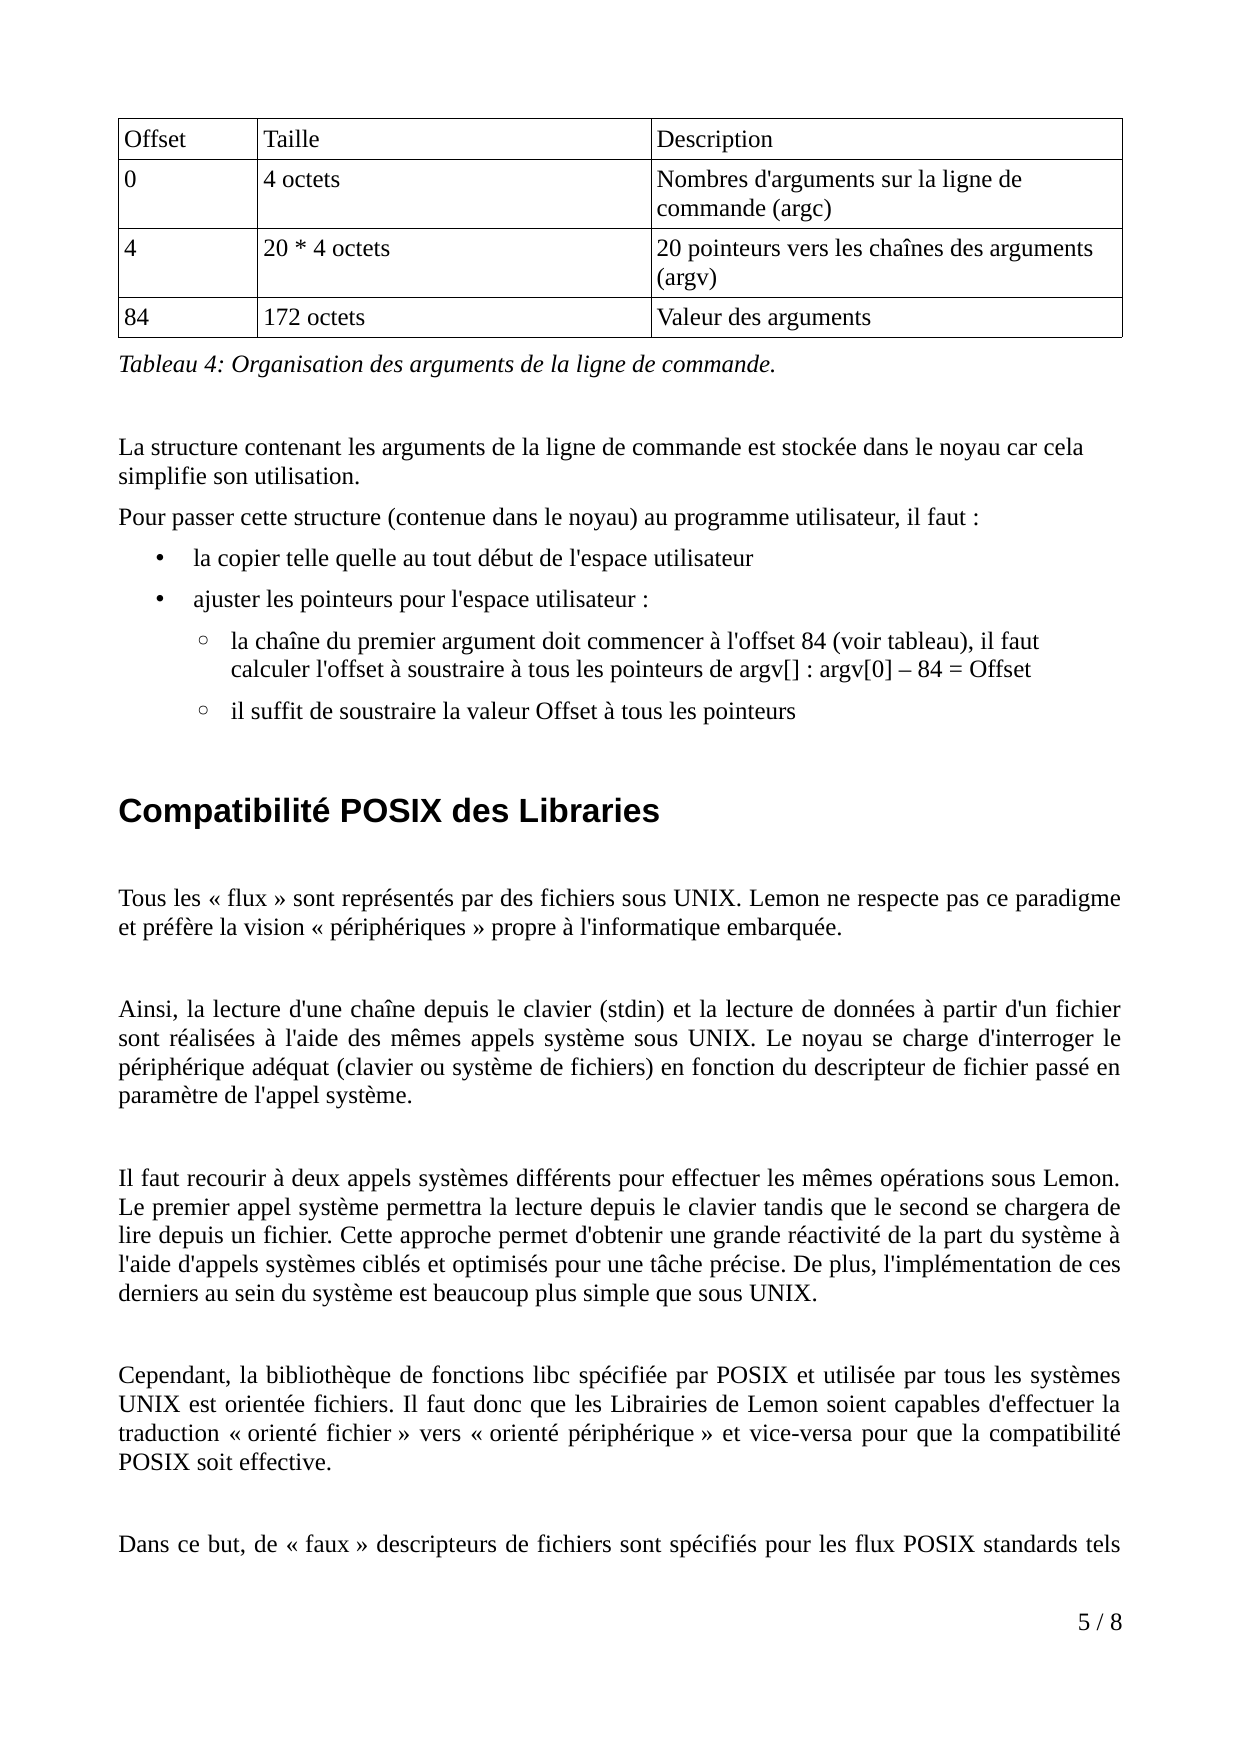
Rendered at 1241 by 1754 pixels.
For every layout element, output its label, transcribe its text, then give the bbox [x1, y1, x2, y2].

table_cell 20 pointeurs vers les chaînes des arguments (argv) [652, 229, 1122, 297]
list il suffit de soustraire la valeur Offset à tous les pointeurs [193, 696, 1122, 724]
text Ainsi, la lecture d'une chaîne depuis le clavier (stdin) et la lecture de données à partir d'un fichier sont réalisées à l'aide des mêmes appels système sous UNIX. Le noyau se charge d'interroger le périphérique adéquat (clavier ou système de fichiers) en fonction du descripteur de fichier passé en paramètre de l'appel système. [118, 994, 1122, 1109]
list la chaîne du premier argument doit commencer à l'offset 84 (voir tableau), il faut calculer l'offset à soustraire à tous les pointeurs de argv[] : argv[0] – 84 = Offset [193, 626, 1122, 683]
list ajuster les pointeurs pour l'espace utilisateur : [156, 584, 1122, 613]
text Dans ce but, de « faux » descripteurs de fichiers sont spécifiés pour les flux POSIX standards tels [118, 1529, 1122, 1558]
text La structure contenant les arguments de la ligne de commande est stockée dans le noyau car cela simplifie son utilisation. [118, 432, 1122, 489]
list la copier telle quelle au tout début de l'espace utilisateur [156, 543, 1122, 572]
table_cell 4 [119, 229, 257, 297]
table_header Description [652, 119, 1122, 158]
table_cell 172 octets [258, 298, 651, 337]
table_header Offset [119, 119, 257, 158]
text Il faut recourir à deux appels systèmes différents pour effectuer les mêmes opérations sous Lemon. Le premier appel système permettra la lecture depuis le clavier tandis que le second se chargera de lire depuis un fichier. Cette approche permet d'obtenir une grande réactivité de la part du système à l'aide d'appels systèmes ciblés et optimisés pour une tâche précise. De plus, l'implémentation de ces derniers au sein du système est beaucoup plus simple que sous UNIX. [118, 1163, 1122, 1307]
table_cell 20 * 4 octets [258, 229, 651, 297]
table_cell Valeur des arguments [652, 298, 1122, 337]
text Pour passer cette structure (contenue dans le noyau) au programme utilisateur, il faut : [118, 502, 1122, 531]
table_header Taille [258, 119, 651, 158]
text Tous les « flux » sont représentés par des fichiers sous UNIX. Lemon ne respecte pas ce paradigme et préfère la vision « périphériques » propre à l'informatique embarquée. [118, 883, 1122, 941]
table_cell 4 octets [258, 160, 651, 227]
table_cell 0 [119, 160, 257, 227]
text Cependant, la bibliothèque de fonctions libc spécifiée par POSIX et utilisée par tous les systèmes UNIX est orientée fichiers. Il faut donc que les Librairies de Lemon soient capables d'effectuer la traduction « orienté fichier » vers « orienté périphérique » et vice-versa pour que la compatibilité POSIX soit effective. [118, 1361, 1122, 1476]
subtitle Compatibilité POSIX des Libraries [118, 791, 1122, 829]
table_cell 84 [119, 298, 257, 337]
table_cell Nombres d'arguments sur la ligne de commande (argc) [652, 160, 1122, 227]
text Tableau 4: Organisation des arguments de la ligne de commande. [118, 349, 1122, 378]
